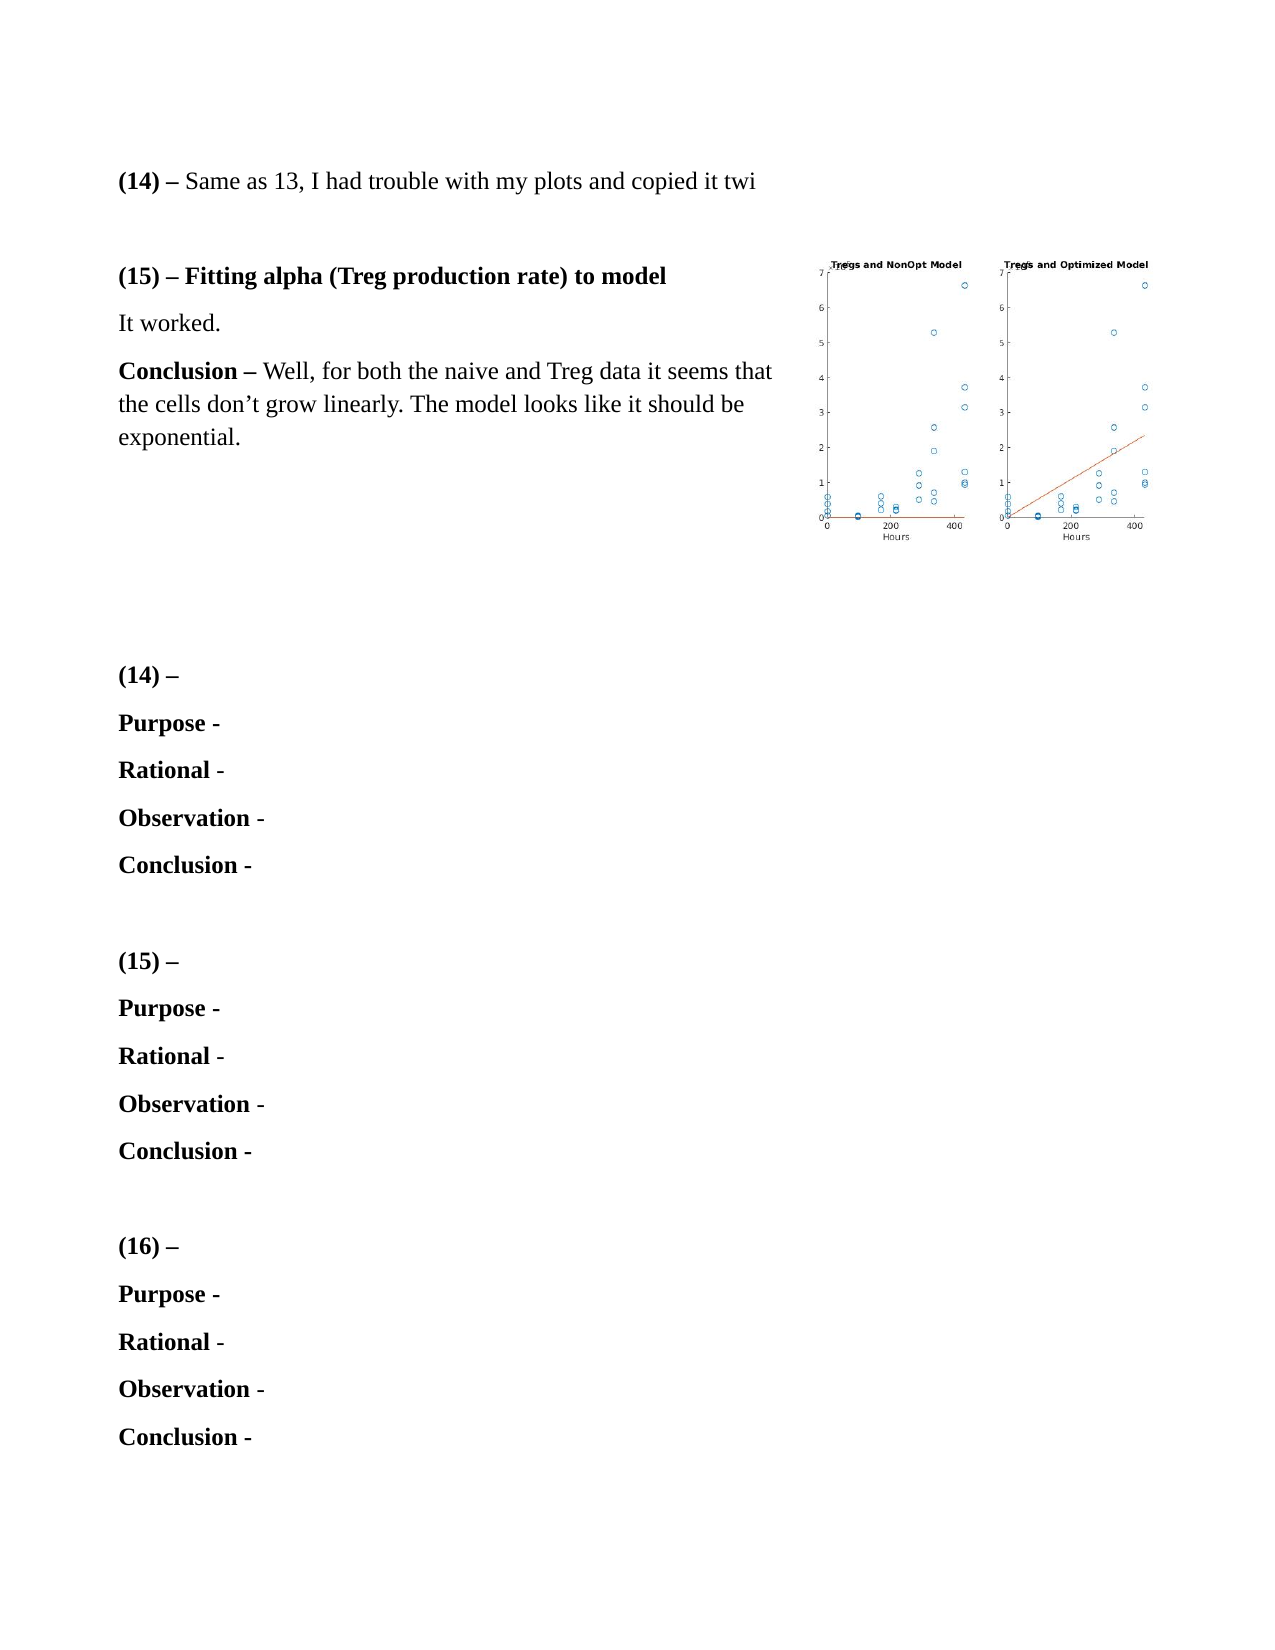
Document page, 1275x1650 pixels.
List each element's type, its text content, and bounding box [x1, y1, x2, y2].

text Conclusion – Well, for both the naive and Treg data it seems that the cells don’t grow linearly. The model looks like it should be exponential. [118, 356, 774, 451]
text Purpose - [118, 708, 1157, 737]
text (16) – [118, 1231, 1157, 1260]
text Observation - [118, 1374, 1157, 1403]
text Rational - [118, 1041, 1157, 1070]
text (15) – Fitting alpha (Treg production rate) to model [118, 261, 774, 290]
text Conclusion - [118, 1422, 1157, 1451]
text Purpose - [118, 1279, 1157, 1308]
text Observation - [118, 803, 1157, 832]
text (14) – [118, 660, 1157, 689]
picture [774, 249, 1183, 550]
text Observation - [118, 1089, 1157, 1117]
text Rational - [118, 1327, 1157, 1355]
text Conclusion - [118, 1136, 1157, 1165]
text (15) – [118, 946, 1157, 974]
text Rational - [118, 755, 1157, 784]
text Purpose - [118, 993, 1157, 1022]
text (14) – Same as 13, I had trouble with my plots and copied it twi [118, 166, 1157, 194]
text It worked. [118, 308, 774, 337]
text Conclusion - [118, 851, 1157, 879]
